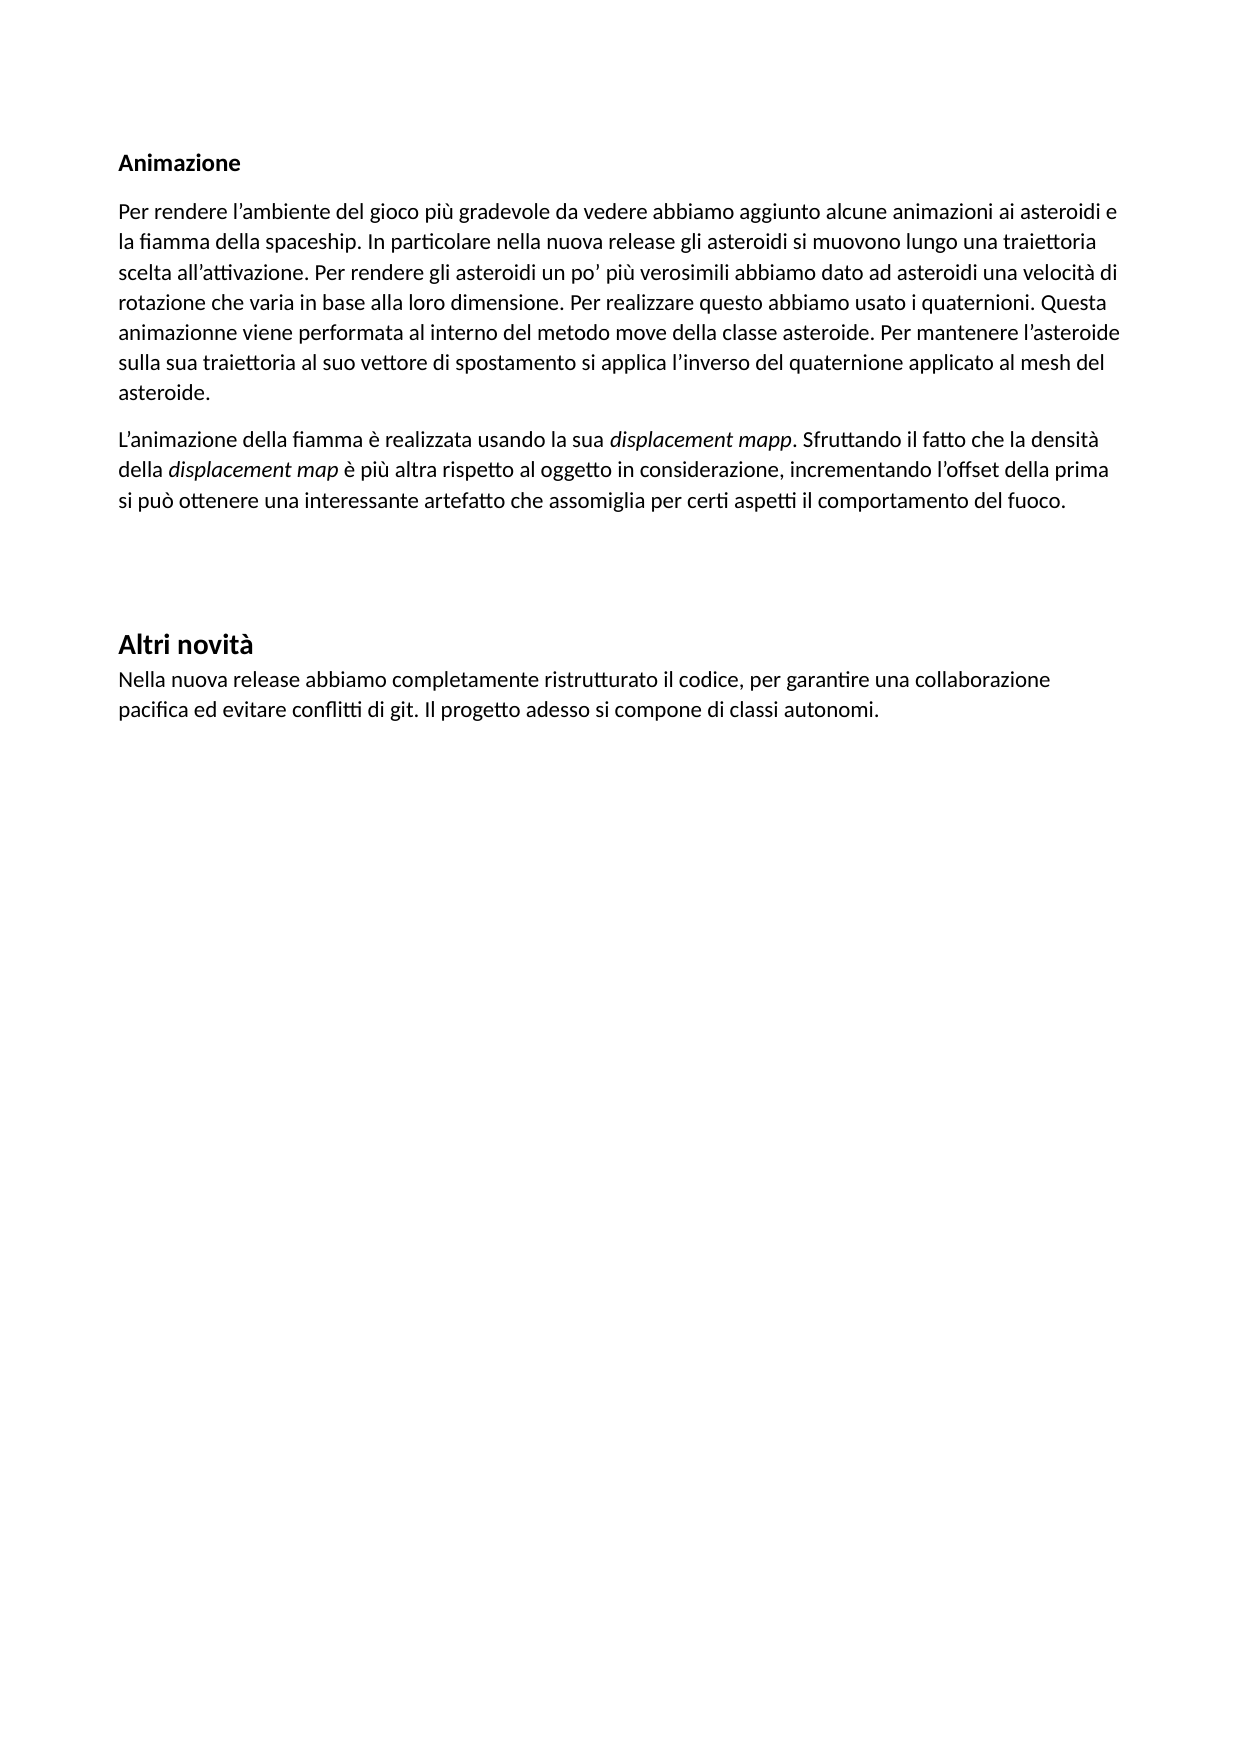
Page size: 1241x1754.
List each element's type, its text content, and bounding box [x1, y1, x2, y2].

text Animazione [118, 148, 1122, 178]
text Altri novità [118, 626, 1122, 662]
text Nella nuova release abbiamo completamente ristrutturato il codice, per garantire una collaborazione pacifica ed evitare conflitti di git. Il progetto adesso si compone di classi autonomi. [118, 665, 1122, 723]
text Per rendere l’ambiente del gioco più gradevole da vedere abbiamo aggiunto alcune animazioni ai asteroidi e la fiamma della spaceship. In particolare nella nuova release gli asteroidi si muovono lungo una traiettoria scelta all’attivazione. Per rendere gli asteroidi un po’ più verosimili abbiamo dato ad asteroidi una velocità di rotazione che varia in base alla loro dimensione. Per realizzare questo abbiamo usato i quaternioni. Questa animazionne viene performata al interno del metodo move della classe asteroide. Per mantenere l’asteroide sulla sua traiettoria al suo vettore di spostamento si applica l’inverso del quaternione applicato al mesh del asteroide. [118, 197, 1122, 406]
text L’animazione della fiamma è realizzata usando la sua displacement mapp. Sfruttando il fatto che la densità della displacement map è più altra rispetto al oggetto in considerazione, incrementando l’offset della prima si può ottenere una interessante artefatto che assomiglia per certi aspetti il comportamento del fuoco. [118, 425, 1122, 514]
